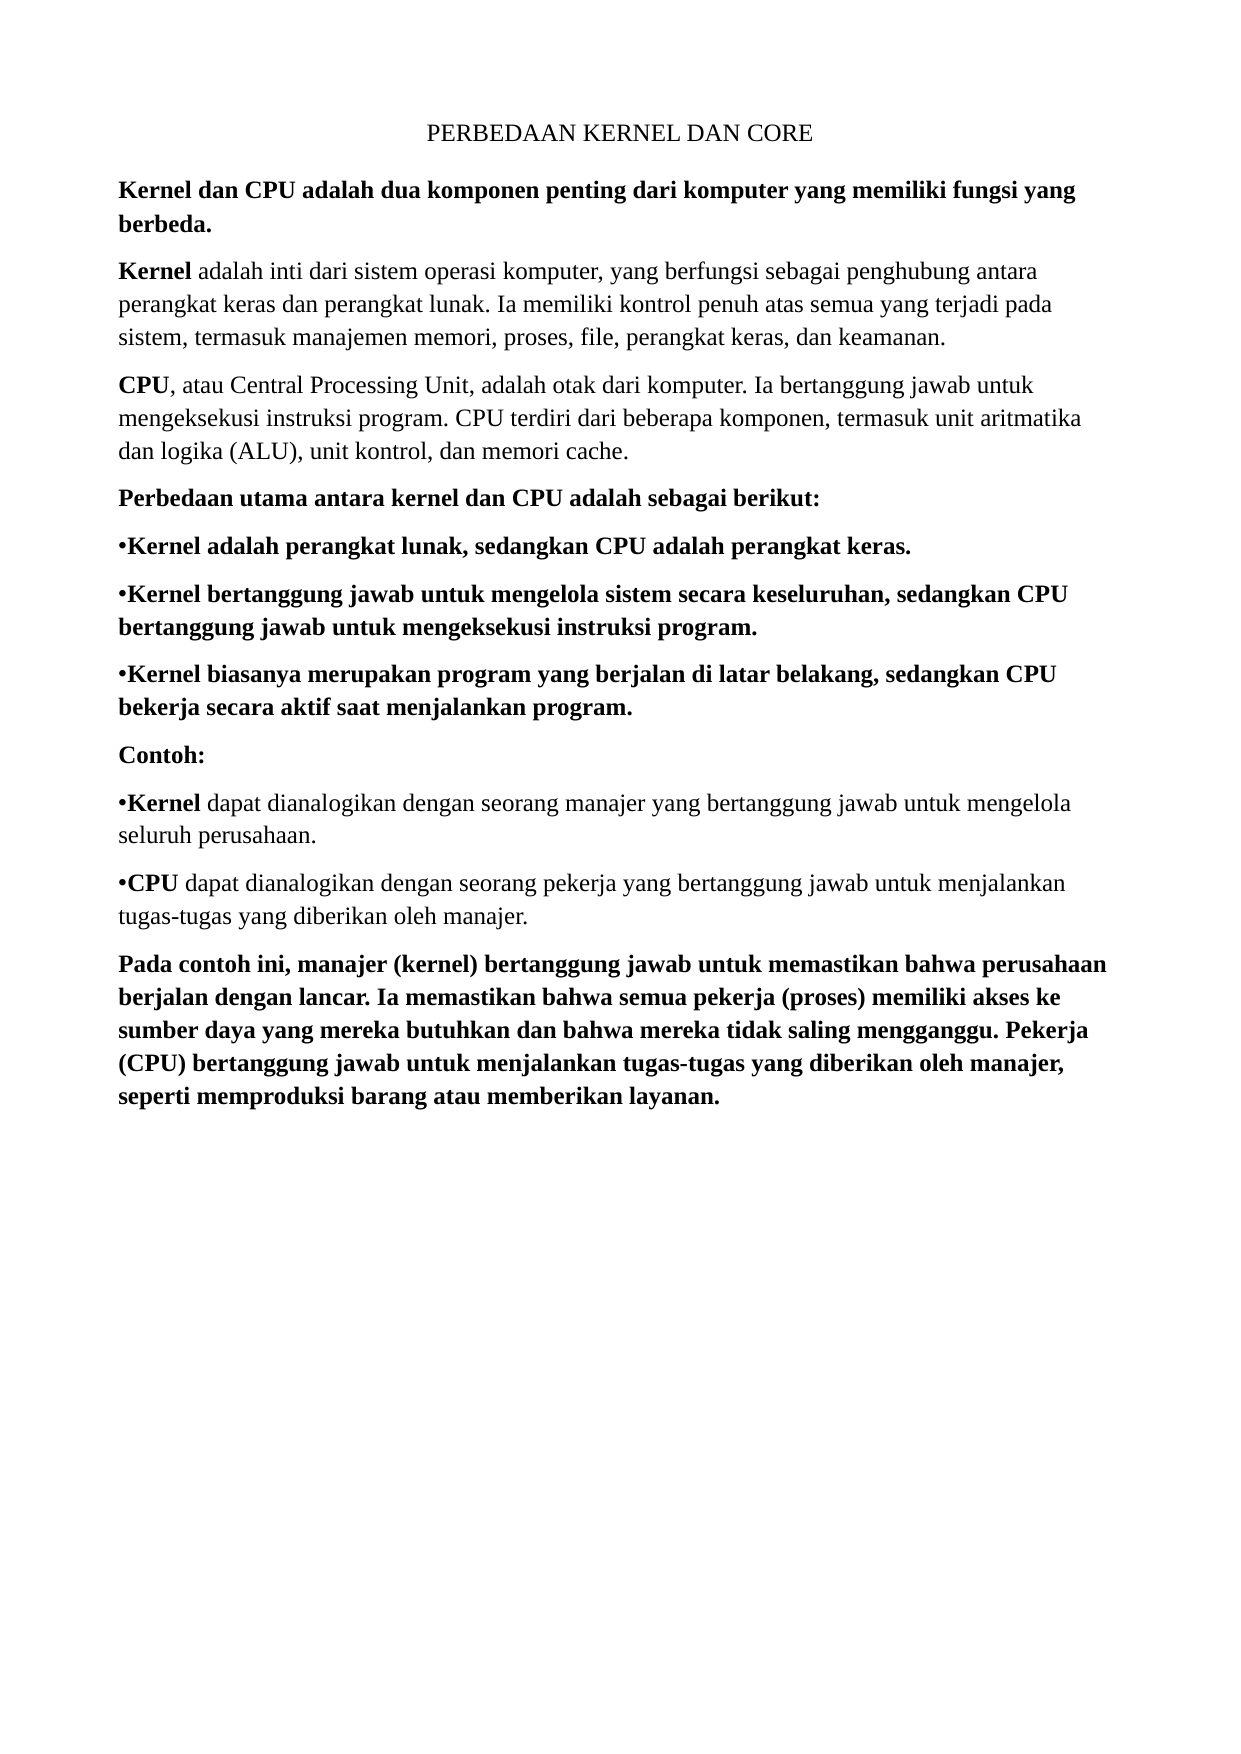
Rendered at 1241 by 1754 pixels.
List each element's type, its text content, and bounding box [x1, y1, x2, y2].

text CPU, atau Central Processing Unit, adalah otak dari komputer. Ia bertanggung jawab untuk mengeksekusi instruksi program. CPU terdiri dari beberapa komponen, termasuk unit aritmatika dan logika (ALU), unit kontrol, dan memori cache. [118, 370, 1122, 465]
list CPU dapat dianalogikan dengan seorang pekerja yang bertanggung jawab untuk menjalankan tugas-tugas yang diberikan oleh manajer. [118, 868, 1122, 930]
text Pada contoh ini, manajer (kernel) bertanggung jawab untuk memastikan bahwa perusahaan berjalan dengan lancar. Ia memastikan bahwa semua pekerja (proses) memiliki akses ke sumber daya yang mereka butuhkan dan bahwa mereka tidak saling mengganggu. Pekerja (CPU) bertanggung jawab untuk menjalankan tugas-tugas yang diberikan oleh manajer, seperti memproduksi barang atau memberikan layanan. [118, 949, 1122, 1110]
text PERBEDAAN KERNEL DAN CORE [118, 118, 1122, 147]
text Kernel dan CPU adalah dua komponen penting dari komputer yang memiliki fungsi yang berbeda. [118, 176, 1122, 237]
list Kernel adalah perangkat lunak, sedangkan CPU adalah perangkat keras. [118, 531, 1122, 560]
text Kernel adalah inti dari sistem operasi komputer, yang berfungsi sebagai penghubung antara perangkat keras dan perangkat lunak. Ia memiliki kontrol penuh atas semua yang terjadi pada sistem, termasuk manajemen memori, proses, file, perangkat keras, dan keamanan. [118, 256, 1122, 351]
list Kernel bertanggung jawab untuk mengelola sistem secara keseluruhan, sedangkan CPU bertanggung jawab untuk mengeksekusi instruksi program. [118, 579, 1122, 641]
list Kernel biasanya merupakan program yang berjalan di latar belakang, sedangkan CPU bekerja secara aktif saat menjalankan program. [118, 659, 1122, 721]
list Kernel dapat dianalogikan dengan seorang manajer yang bertanggung jawab untuk mengelola seluruh perusahaan. [118, 788, 1122, 849]
text Perbedaan utama antara kernel dan CPU adalah sebagai berikut: [118, 483, 1122, 512]
text Contoh: [118, 740, 1122, 769]
